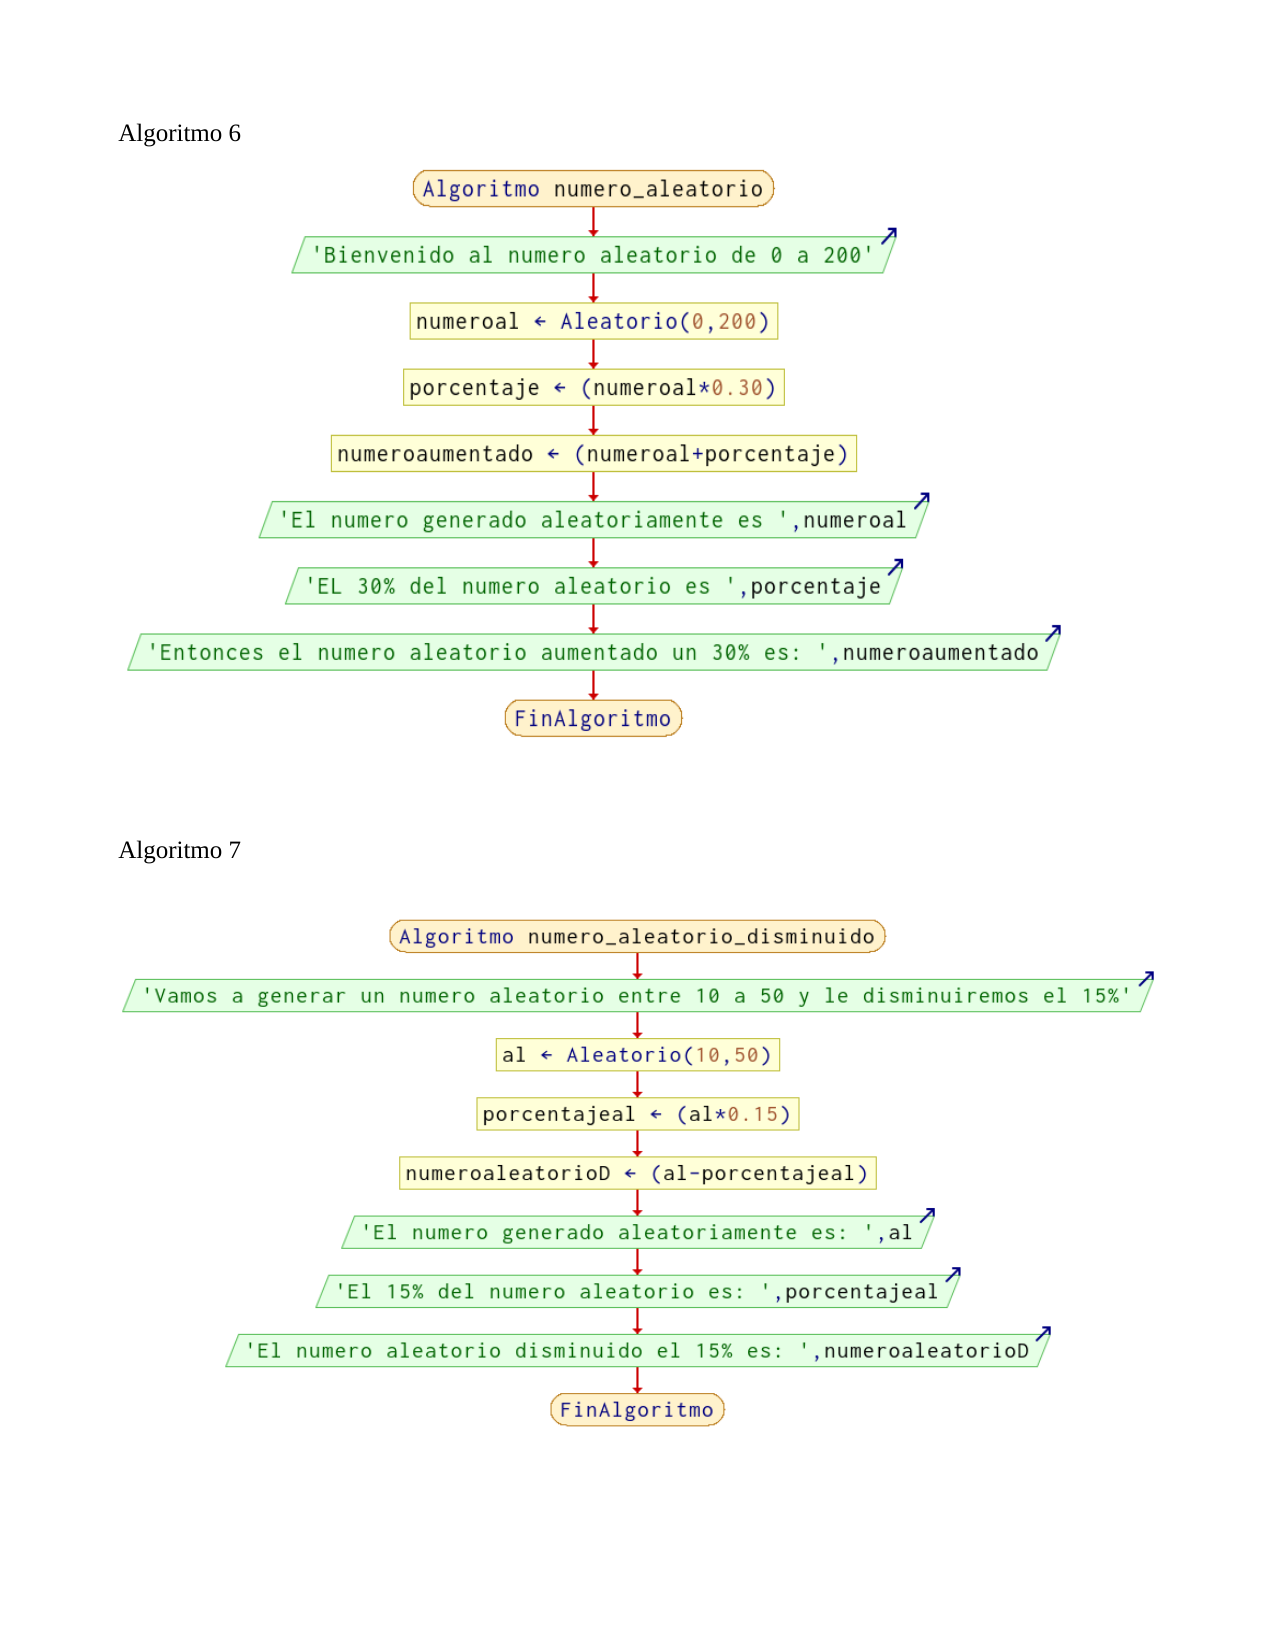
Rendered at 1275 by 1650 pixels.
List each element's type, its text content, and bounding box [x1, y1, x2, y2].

text Algoritmo 7 [118, 835, 1157, 863]
text Algoritmo 6 [118, 118, 1157, 147]
picture [118, 909, 1157, 1463]
picture [123, 158, 1064, 778]
